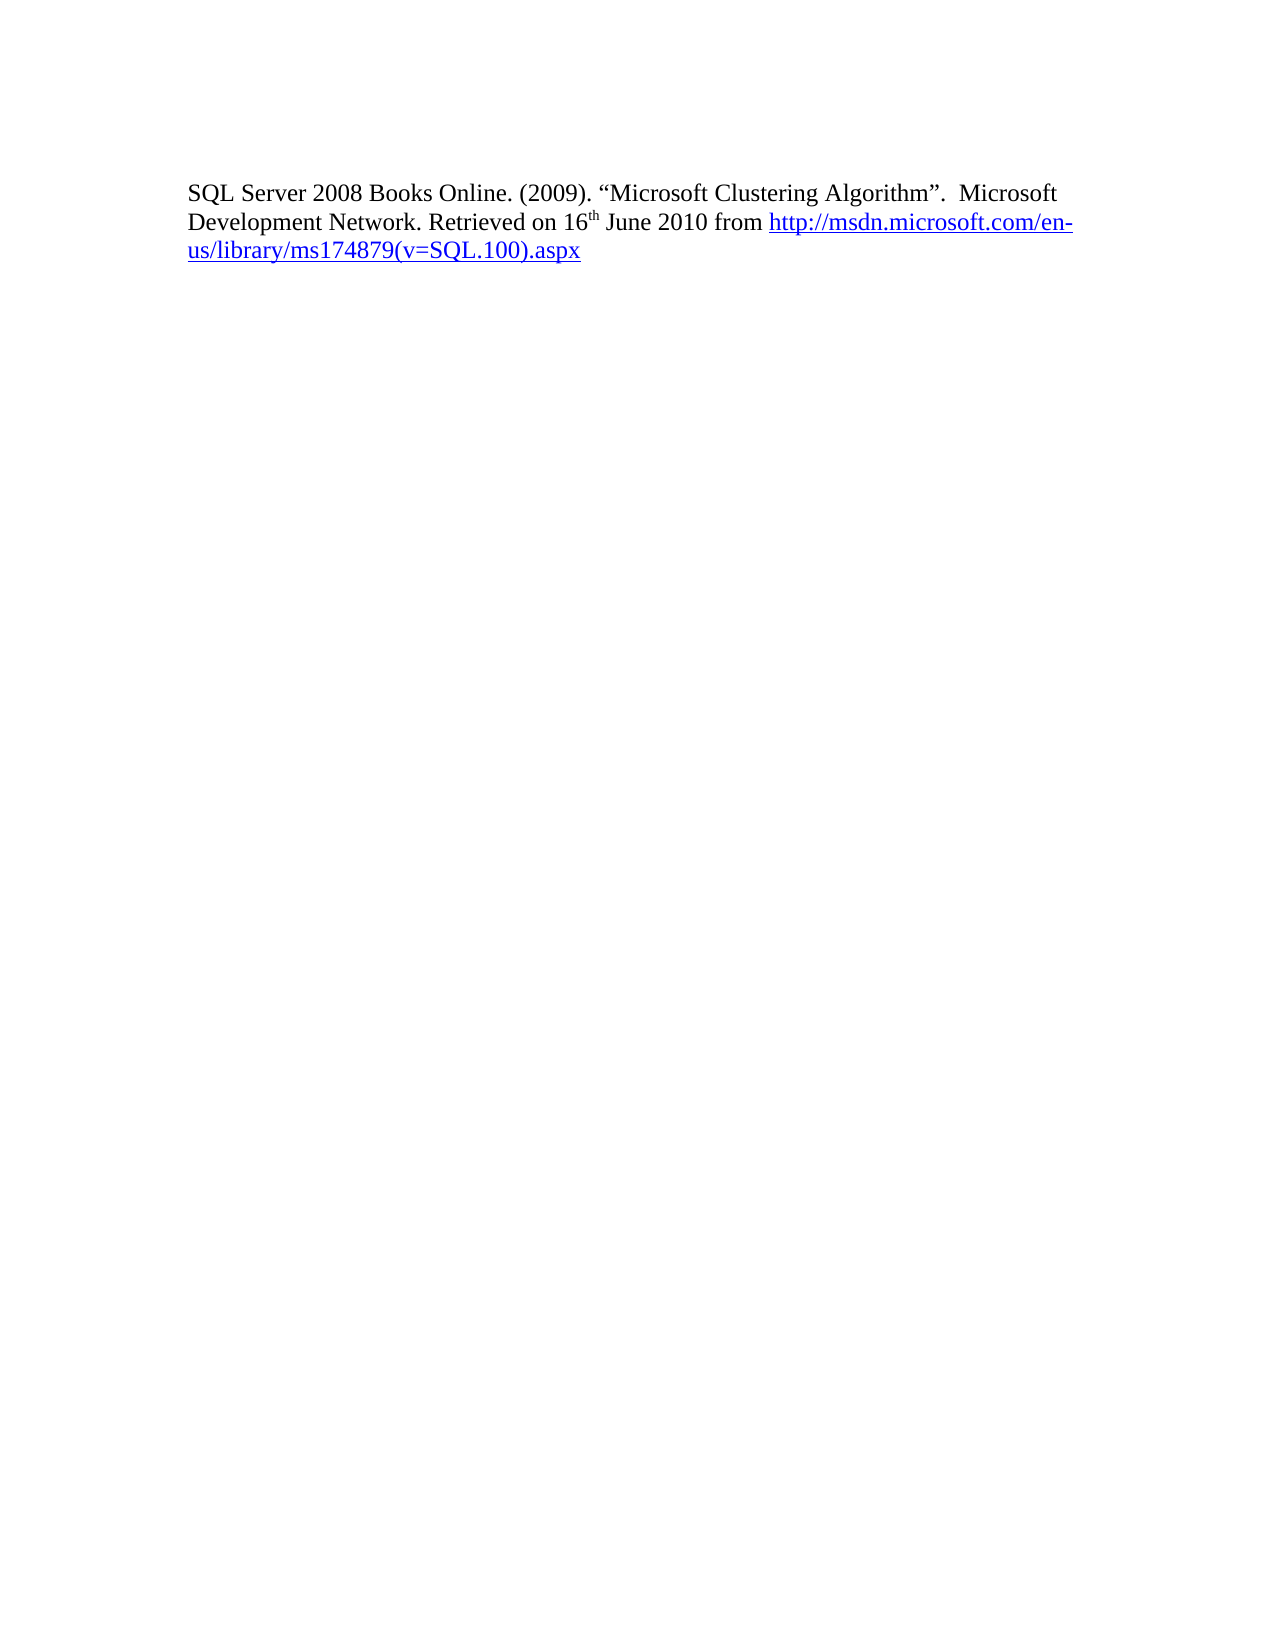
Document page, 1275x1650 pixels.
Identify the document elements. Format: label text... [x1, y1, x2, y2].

text SQL Server 2008 Books Online. (2009). “Microsoft Clustering Algorithm”. Microsoft Development Network. Retrieved on 16th June 2010 from http://msdn.microsoft.com/en-us/library/ms174879(v=SQL.100).aspx [187, 178, 1087, 264]
